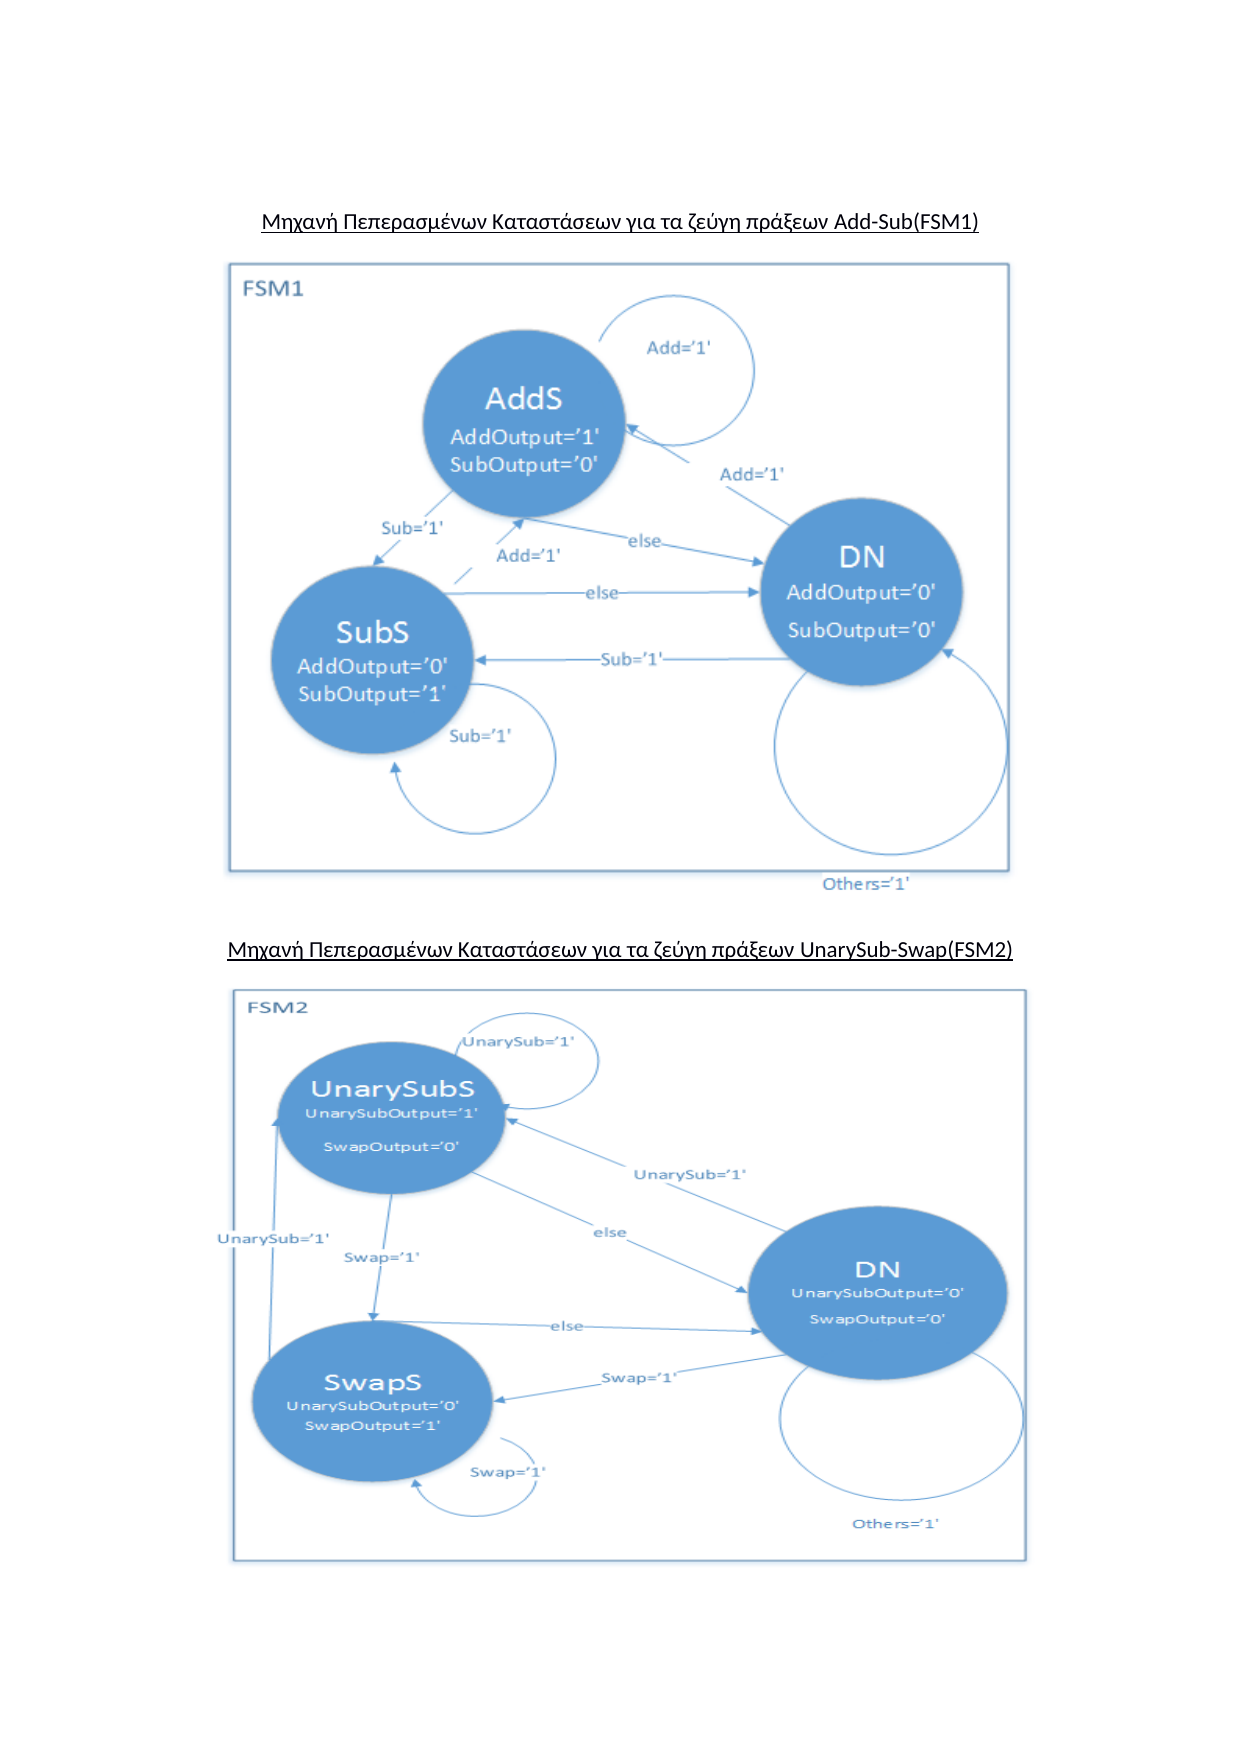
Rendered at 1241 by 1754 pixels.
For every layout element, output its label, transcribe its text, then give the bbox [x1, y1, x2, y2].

text Μηχανή Πεπερασμένων Καταστάσεων για τα ζεύγη πράξεων UnarySub-Swap(FSM2) [187, 897, 1053, 963]
picture [205, 987, 1035, 1569]
picture [222, 260, 1018, 906]
text Μηχανή Πεπερασμένων Καταστάσεων για τα ζεύγη πράξεων Add-Sub(FSM1) [187, 207, 1053, 236]
